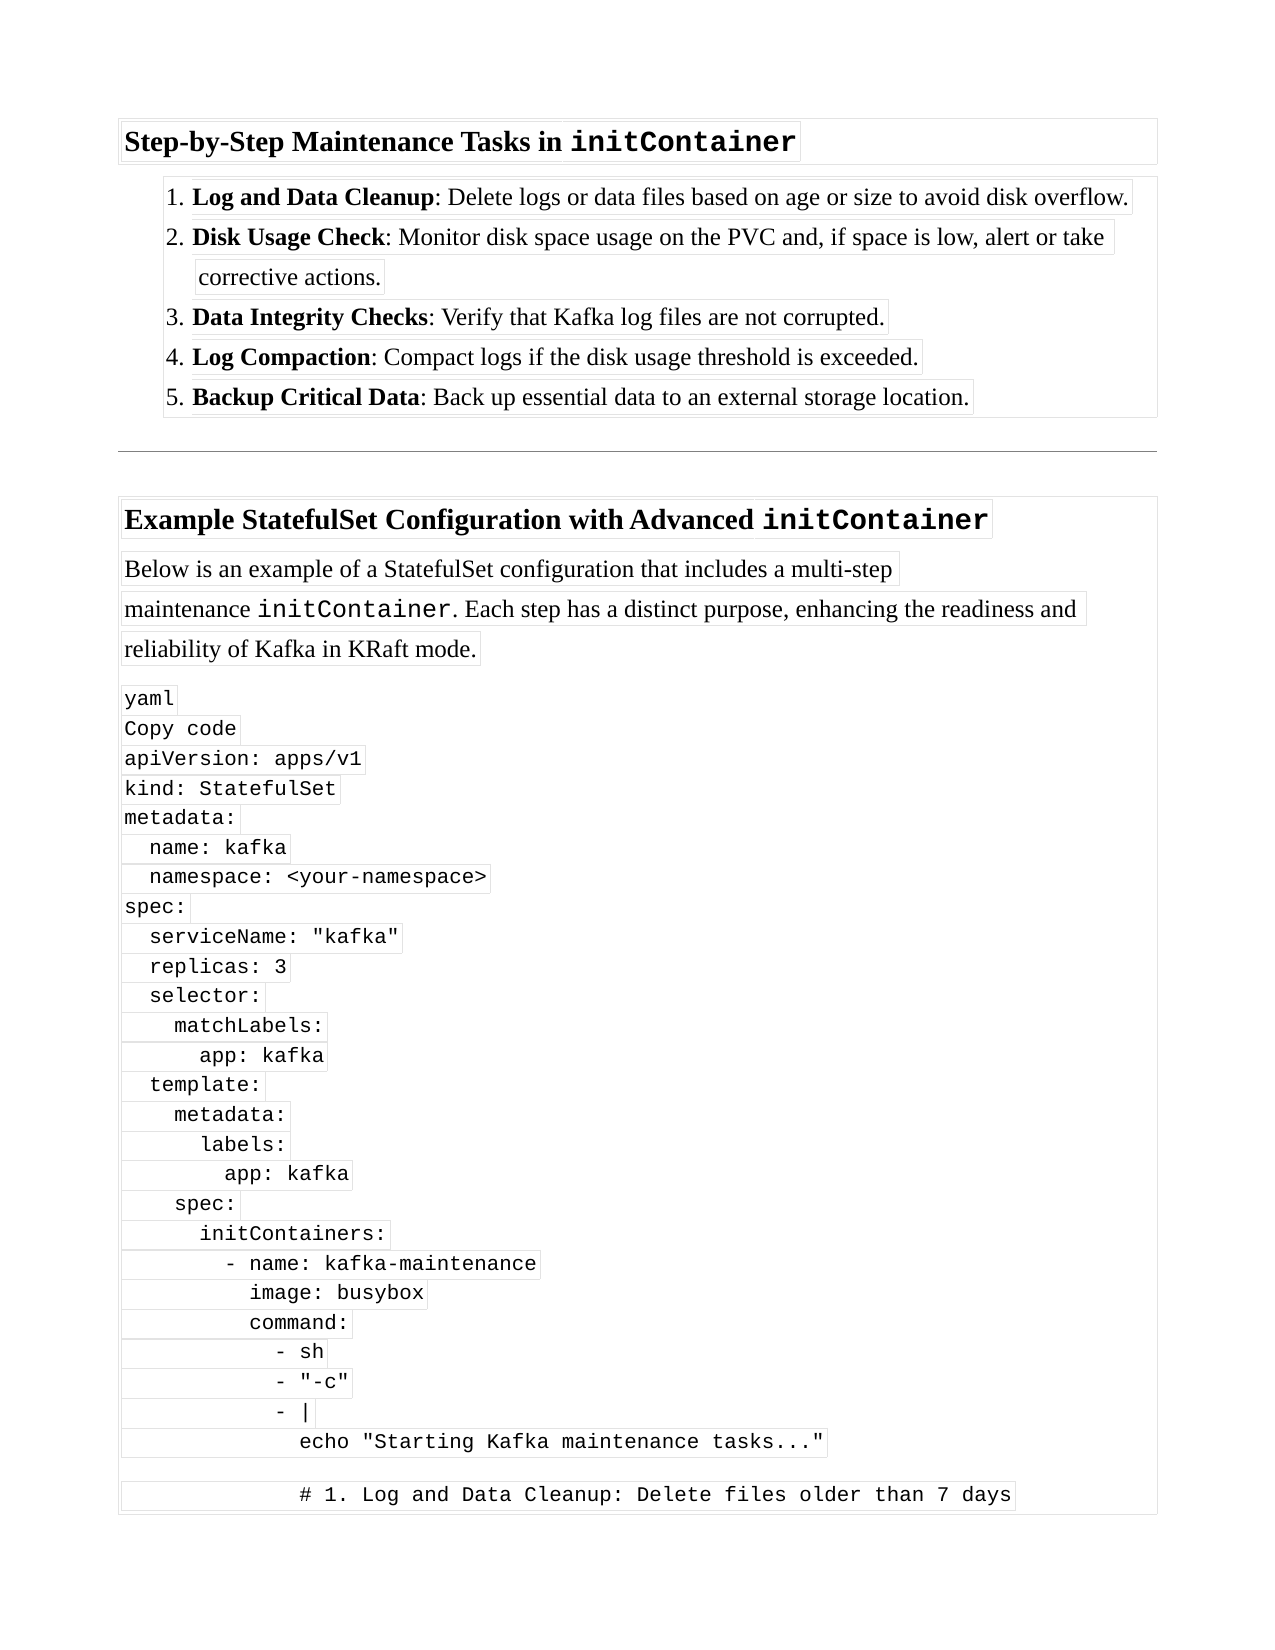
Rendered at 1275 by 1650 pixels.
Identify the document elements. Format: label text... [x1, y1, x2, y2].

text serviceName: "kafka" [191, 920, 1157, 949]
text metadata: [266, 1098, 1157, 1128]
text name: kafka [122, 835, 290, 861]
text [291, 1128, 1157, 1157]
text selector: [122, 979, 1157, 1009]
text image: busybox [122, 1276, 1157, 1306]
text metadata: [122, 801, 1157, 831]
text spec: [122, 1191, 240, 1217]
text - | [122, 1399, 315, 1424]
text [266, 1068, 1157, 1098]
text kind: StatefulSet [122, 776, 340, 801]
text matchLabels: [266, 1009, 1157, 1039]
text echo "Starting Kafka maintenance tasks..." [122, 1429, 827, 1457]
text [122, 949, 402, 953]
text - "-c" [328, 1365, 1157, 1395]
text matchLabels: [122, 1013, 327, 1039]
text apiVersion: apps/v1 [241, 742, 1157, 771]
text # 1. Log and Data Cleanup: Delete files older than 7 days [119, 1478, 1157, 1514]
text - "-c" [122, 1369, 352, 1395]
subtitle Step-by-Step Maintenance Tasks in initContainer [119, 119, 1157, 164]
text labels: [122, 1132, 290, 1157]
text [241, 1187, 1157, 1217]
text name: kafka [241, 831, 1157, 861]
text namespace: <your-namespace> [291, 861, 1157, 890]
list Log and Data Cleanup: Delete logs or data files based on age or size to avoid disk overflow. [164, 177, 1157, 214]
text [353, 1306, 1157, 1336]
text template: [122, 1072, 265, 1098]
text - sh [122, 1340, 327, 1365]
text apiVersion: apps/v1 [122, 746, 365, 771]
text [328, 1039, 1157, 1068]
text [341, 771, 1157, 801]
text Copy code [178, 712, 1157, 742]
text serviceName: "kafka" [122, 924, 402, 949]
text - name: kafka-maintenance [122, 1251, 540, 1276]
text replicas: 3 [122, 954, 290, 979]
list Disk Usage Check: Monitor disk space usage on the PVC and, if space is low, alert or take corrective actions. [164, 216, 1157, 294]
text [291, 949, 1157, 979]
subtitle Example StatefulSet Configuration with Advanced initContainer [119, 497, 1157, 538]
text app: kafka [122, 1043, 327, 1068]
list Backup Critical Data: Back up essential data to an external storage location. [164, 376, 1157, 417]
text command: [122, 1310, 352, 1336]
text - name: kafka-maintenance [391, 1246, 1157, 1276]
list Log Compaction: Compact logs if the disk usage threshold is exceeded. [164, 336, 1157, 374]
text [328, 1336, 1157, 1365]
text app: kafka [122, 1161, 352, 1187]
text yaml [119, 682, 1157, 712]
text spec: [122, 890, 1157, 920]
text Below is an example of a StatefulSet configuration that includes a multi-step maintenance initContainer. Each step has a distinct purpose, enhancing the readiness and reliability of Kafka in KRaft mode. [119, 548, 1157, 666]
text Copy code [122, 716, 240, 742]
text app: kafka [291, 1157, 1157, 1187]
text namespace: <your-namespace> [122, 865, 490, 890]
text initContainers: [122, 1221, 390, 1246]
text metadata: [122, 1102, 290, 1128]
text [316, 1395, 1157, 1424]
text initContainers: [241, 1217, 1157, 1246]
list Data Integrity Checks: Verify that Kafka log files are not corrupted. [164, 296, 1157, 334]
text echo "Starting Kafka maintenance tasks..." [316, 1424, 1157, 1457]
